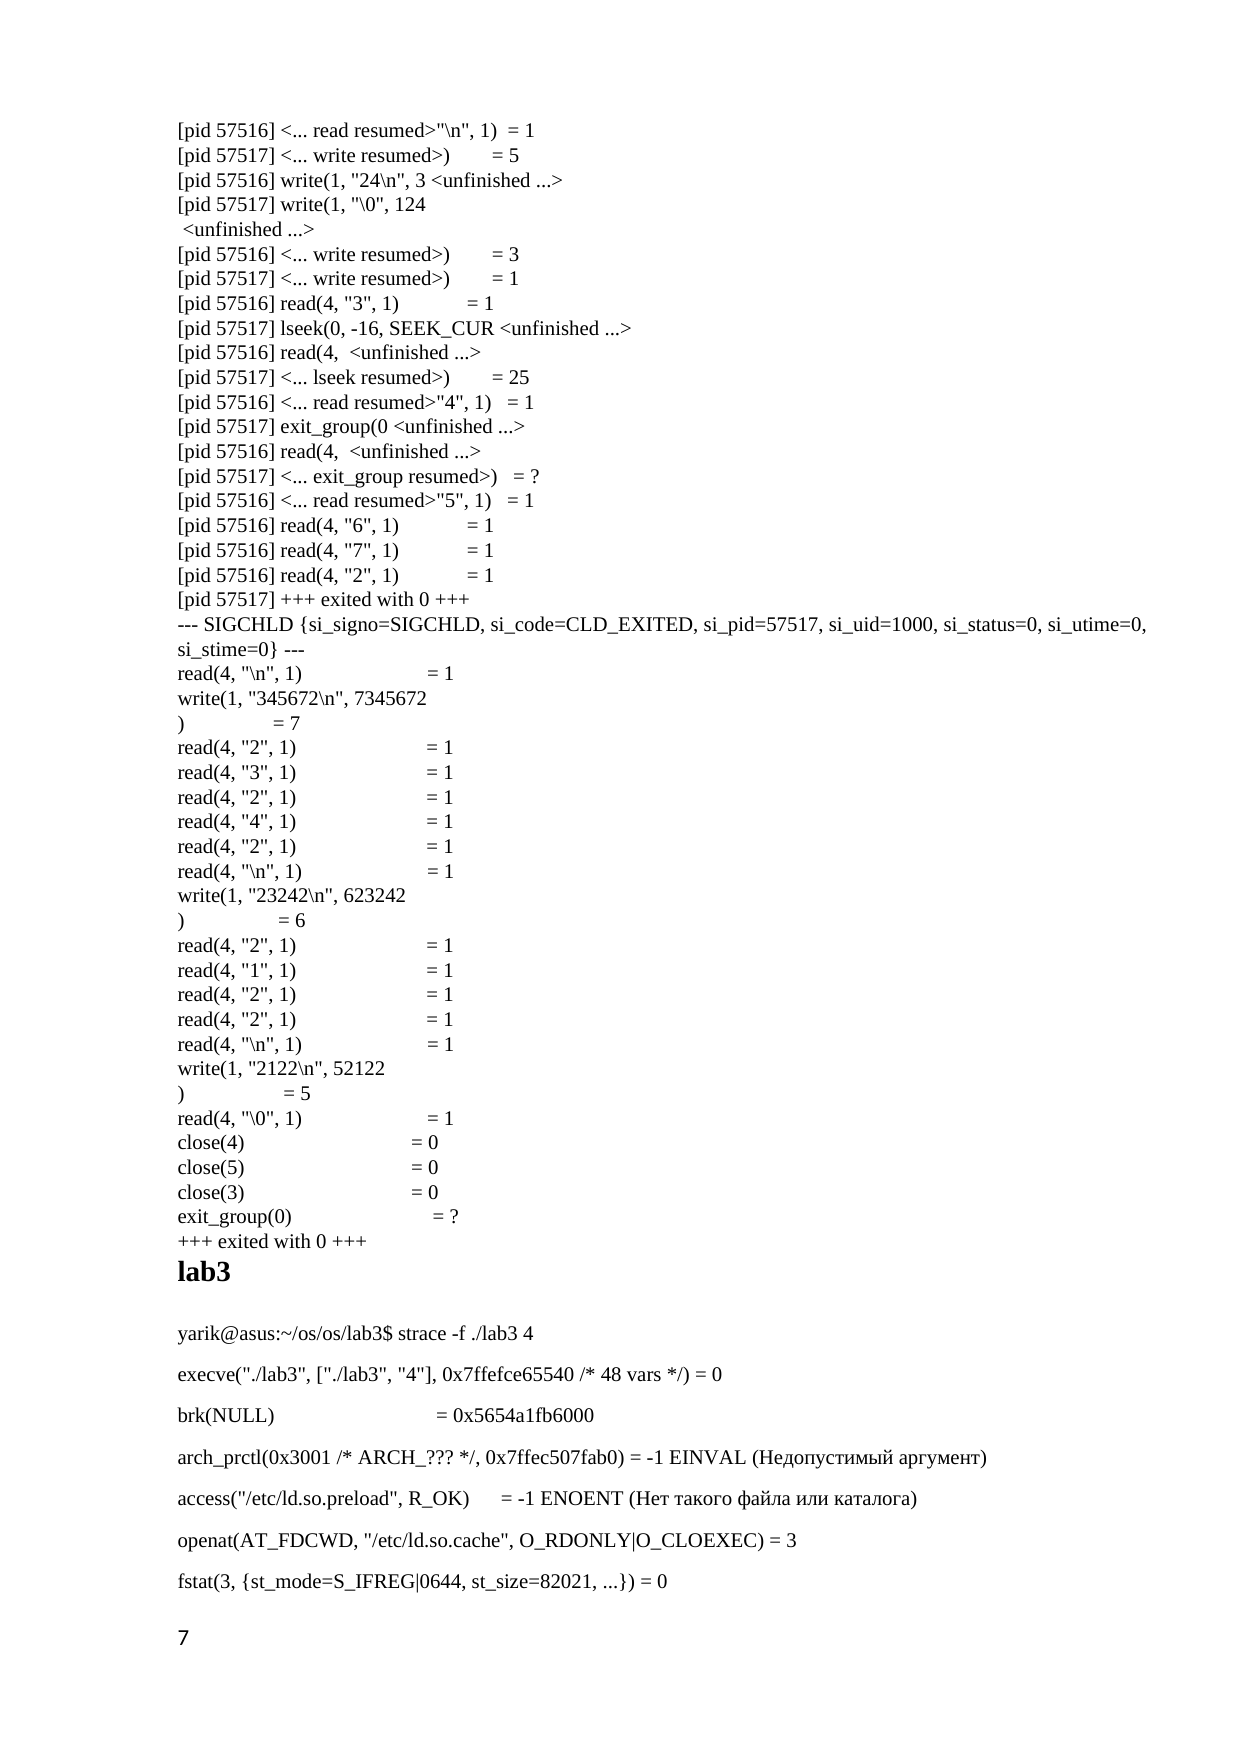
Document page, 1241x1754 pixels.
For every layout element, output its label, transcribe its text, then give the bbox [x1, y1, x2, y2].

text read(4, "\n", 1) = 1 [177, 661, 1152, 685]
text [pid 57516] read(4, "7", 1) = 1 [177, 538, 1152, 562]
text read(4, "\n", 1) = 1 [177, 859, 1152, 883]
text --- SIGCHLD {si_signo=SIGCHLD, si_code=CLD_EXITED, si_pid=57517, si_uid=1000, si_status=0, si_utime=0, si_stime=0} --- [177, 612, 1152, 661]
text read(4, "2", 1) = 1 [177, 834, 1152, 858]
text [pid 57517] <... write resumed>) = 5 [177, 143, 1152, 167]
text close(4) = 0 [177, 1130, 1152, 1154]
text access("/etc/ld.so.preload", R_OK) = -1 ENOENT (Нет такого файла или каталога) [177, 1486, 1152, 1510]
text read(4, "3", 1) = 1 [177, 760, 1152, 784]
text read(4, "2", 1) = 1 [177, 735, 1152, 759]
text yarik@asus:~/os/os/lab3$ strace -f ./lab3 4 [177, 1321, 1152, 1345]
text execve("./lab3", ["./lab3", "4"], 0x7ffefce65540 /* 48 vars */) = 0 [177, 1362, 1152, 1386]
text openat(AT_FDCWD, "/etc/ld.so.cache", O_RDONLY|O_CLOEXEC) = 3 [177, 1527, 1152, 1552]
text lab3 [177, 1254, 1152, 1287]
text brk(NULL) = 0x5654a1fb6000 [177, 1403, 1152, 1427]
text close(3) = 0 [177, 1180, 1152, 1204]
text read(4, "2", 1) = 1 [177, 982, 1152, 1006]
text [pid 57516] write(1, "24\n", 3 <unfinished ...> [177, 167, 1152, 192]
text <unfinished ...> [177, 217, 1152, 241]
text [pid 57517] lseek(0, -16, SEEK_CUR <unfinished ...> [177, 316, 1152, 340]
text close(5) = 0 [177, 1155, 1152, 1179]
text [pid 57517] <... exit_group resumed>) = ? [177, 464, 1152, 488]
text read(4, "\0", 1) = 1 [177, 1106, 1152, 1130]
text [pid 57516] read(4, <unfinished ...> [177, 340, 1152, 364]
text [pid 57516] read(4, <unfinished ...> [177, 439, 1152, 463]
text read(4, "\n", 1) = 1 [177, 1032, 1152, 1056]
text ) = 5 [177, 1081, 1152, 1105]
text [pid 57516] read(4, "2", 1) = 1 [177, 562, 1152, 587]
text read(4, "2", 1) = 1 [177, 785, 1152, 809]
text [pid 57516] <... write resumed>) = 3 [177, 242, 1152, 266]
text [pid 57517] exit_group(0 <unfinished ...> [177, 414, 1152, 438]
text [pid 57516] <... read resumed>"\n", 1) = 1 [177, 118, 1152, 142]
text [pid 57516] read(4, "3", 1) = 1 [177, 291, 1152, 315]
text [pid 57517] <... write resumed>) = 1 [177, 266, 1152, 290]
text read(4, "1", 1) = 1 [177, 957, 1152, 982]
text write(1, "2122\n", 52122 [177, 1056, 1152, 1080]
text write(1, "23242\n", 623242 [177, 883, 1152, 907]
text [pid 57516] read(4, "6", 1) = 1 [177, 513, 1152, 537]
text read(4, "2", 1) = 1 [177, 933, 1152, 957]
text read(4, "2", 1) = 1 [177, 1007, 1152, 1031]
text write(1, "345672\n", 7345672 [177, 686, 1152, 710]
text [pid 57517] +++ exited with 0 +++ [177, 587, 1152, 611]
text [pid 57516] <... read resumed>"5", 1) = 1 [177, 488, 1152, 512]
text ) = 6 [177, 908, 1152, 932]
text [pid 57516] <... read resumed>"4", 1) = 1 [177, 390, 1152, 414]
text read(4, "4", 1) = 1 [177, 809, 1152, 833]
text arch_prctl(0x3001 /* ARCH_??? */, 0x7ffec507fab0) = -1 EINVAL (Недопустимый аргумент) [177, 1445, 1152, 1469]
text ) = 7 [177, 711, 1152, 735]
text [pid 57517] <... lseek resumed>) = 25 [177, 365, 1152, 389]
text [pid 57517] write(1, "\0", 124 [177, 192, 1152, 216]
text fstat(3, {st_mode=S_IFREG|0644, st_size=82021, ...}) = 0 [177, 1569, 1152, 1593]
text exit_group(0) = ? [177, 1204, 1152, 1228]
text +++ exited with 0 +++ [177, 1229, 1152, 1253]
